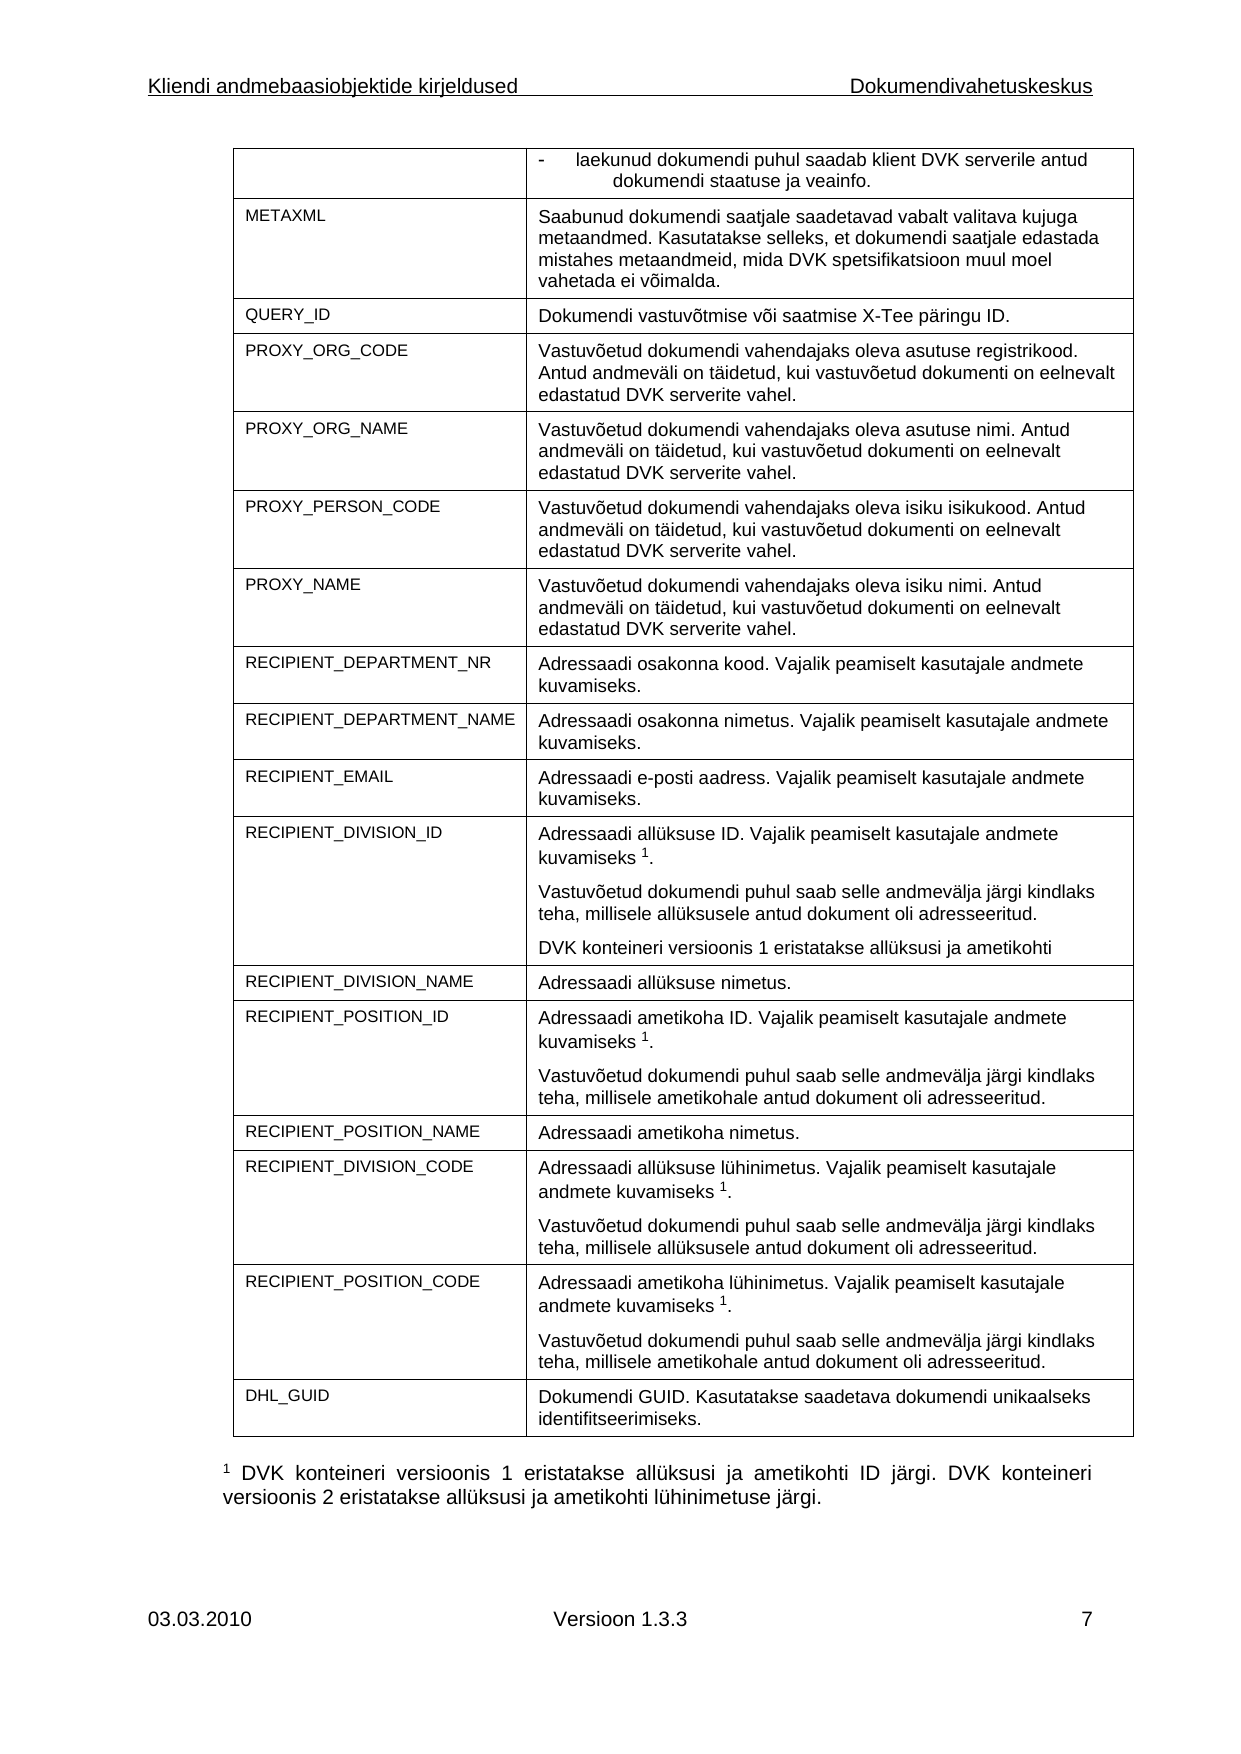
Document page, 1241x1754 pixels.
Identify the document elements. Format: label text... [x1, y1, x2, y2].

text 1 DVK konteineri versioonis 1 eristatakse allüksusi ja ametikohti ID järgi. DVK konteineri versioonis 2 eristatakse allüksusi ja ametikohti lühinimetuse järgi. [223, 1461, 1093, 1508]
table_cell Vastuvõetud dokumendi vahendajaks oleva asutuse nimi. Antud andmeväli on täidetud, kui vastuvõetud dokumenti on eelnevalt edastatud DVK serverite vahel. [527, 412, 1133, 489]
table_cell Vastuvõetud dokumendi vahendajaks oleva asutuse registrikood. Antud andmeväli on täidetud, kui vastuvõetud dokumenti on eelnevalt edastatud DVK serverite vahel. [527, 334, 1133, 411]
table_cell Adressaadi ametikoha lühinimetus. Vajalik peamiselt kasutajale andmete kuvamiseks 1. Vastuvõetud dokumendi puhul saab selle andmevälja järgi kindlaks teha, millisele ametikohale antud dokument oli adresseeritud. [527, 1265, 1133, 1379]
table_cell PROXY_PERSON_CODE [234, 491, 526, 568]
table_cell Adressaadi ametikoha nimetus. [527, 1116, 1133, 1149]
table_cell RECIPIENT_DEPARTMENT_NAME [234, 704, 526, 759]
table_cell Vastuvõetud dokumendi vahendajaks oleva isiku nimi. Antud andmeväli on täidetud, kui vastuvõetud dokumenti on eelnevalt edastatud DVK serverite vahel. [527, 569, 1133, 646]
table_cell RECIPIENT_POSITION_CODE [234, 1265, 526, 1379]
table_cell Vastuvõetud dokumendi vahendajaks oleva isiku isikukood. Antud andmeväli on täidetud, kui vastuvõetud dokumenti on eelnevalt edastatud DVK serverite vahel. [527, 491, 1133, 568]
table_cell RECIPIENT_EMAIL [234, 760, 526, 816]
table_cell QUERY_ID [234, 299, 526, 333]
table_cell RECIPIENT_POSITION_NAME [234, 1116, 526, 1149]
table_cell Adressaadi ametikoha ID. Vajalik peamiselt kasutajale andmete kuvamiseks 1. Vastuvõetud dokumendi puhul saab selle andmevälja järgi kindlaks teha, millisele ametikohale antud dokument oli adresseeritud. [527, 1001, 1133, 1114]
table_cell Adressaadi allüksuse lühinimetus. Vajalik peamiselt kasutajale andmete kuvamiseks 1. Vastuvõetud dokumendi puhul saab selle andmevälja järgi kindlaks teha, millisele allüksusele antud dokument oli adresseeritud. [527, 1151, 1133, 1264]
table_cell PROXY_NAME [234, 569, 526, 646]
table_cell Adressaadi e-posti aadress. Vajalik peamiselt kasutajale andmete kuvamiseks. [527, 760, 1133, 816]
table_cell RECIPIENT_DEPARTMENT_NR [234, 647, 526, 703]
table_cell PROXY_ORG_NAME [234, 412, 526, 489]
table_cell Määrab, kas DVK klient peaks antud dokumendi staatust ja veainfot DVK serveriga sünkroniseerima. Kui antud välja väärtus on 1, siis järgmisel serveri poole pöördumisel: saadetava dokumendi puhul küsib klient DVK serverilt dokumendi adressaatidelt saadud staatusi ja veainfot laekunud dokumendi puhul saadab klient DVK serverile antud dokumendi staatuse ja veainfo. [527, 149, 1133, 198]
table_cell RECIPIENT_DIVISION_CODE [234, 1151, 526, 1264]
table_cell RECIPIENT_DIVISION_ID [234, 817, 526, 965]
table_cell Saabunud dokumendi saatjale saadetavad vabalt valitava kujuga metaandmed. Kasutatakse selleks, et dokumendi saatjale edastada mistahes metaandmeid, mida DVK spetsifikatsioon muul moel vahetada ei võimalda. [527, 199, 1133, 298]
table_cell RECIPIENT_DIVISION_NAME [234, 966, 526, 1000]
table_cell RECIPIENT_POSITION_ID [234, 1001, 526, 1114]
table_cell Dokumendi vastuvõtmise või saatmise X-Tee päringu ID. [527, 299, 1133, 333]
table_cell DHL_GUID [234, 1380, 526, 1436]
table_cell [234, 149, 526, 198]
table_cell METAXML [234, 199, 526, 298]
table_cell Adressaadi osakonna nimetus. Vajalik peamiselt kasutajale andmete kuvamiseks. [527, 704, 1133, 759]
table_cell Adressaadi allüksuse nimetus. [527, 966, 1133, 1000]
table_cell PROXY_ORG_CODE [234, 334, 526, 411]
table_cell Adressaadi allüksuse ID. Vajalik peamiselt kasutajale andmete kuvamiseks 1. Vastuvõetud dokumendi puhul saab selle andmevälja järgi kindlaks teha, millisele allüksusele antud dokument oli adresseeritud. DVK konteineri versioonis 1 eristatakse allüksusi ja ametikohti [527, 817, 1133, 965]
table_cell Dokumendi GUID. Kasutatakse saadetava dokumendi unikaalseks identifitseerimiseks. [527, 1380, 1133, 1436]
table_cell Adressaadi osakonna kood. Vajalik peamiselt kasutajale andmete kuvamiseks. [527, 647, 1133, 703]
